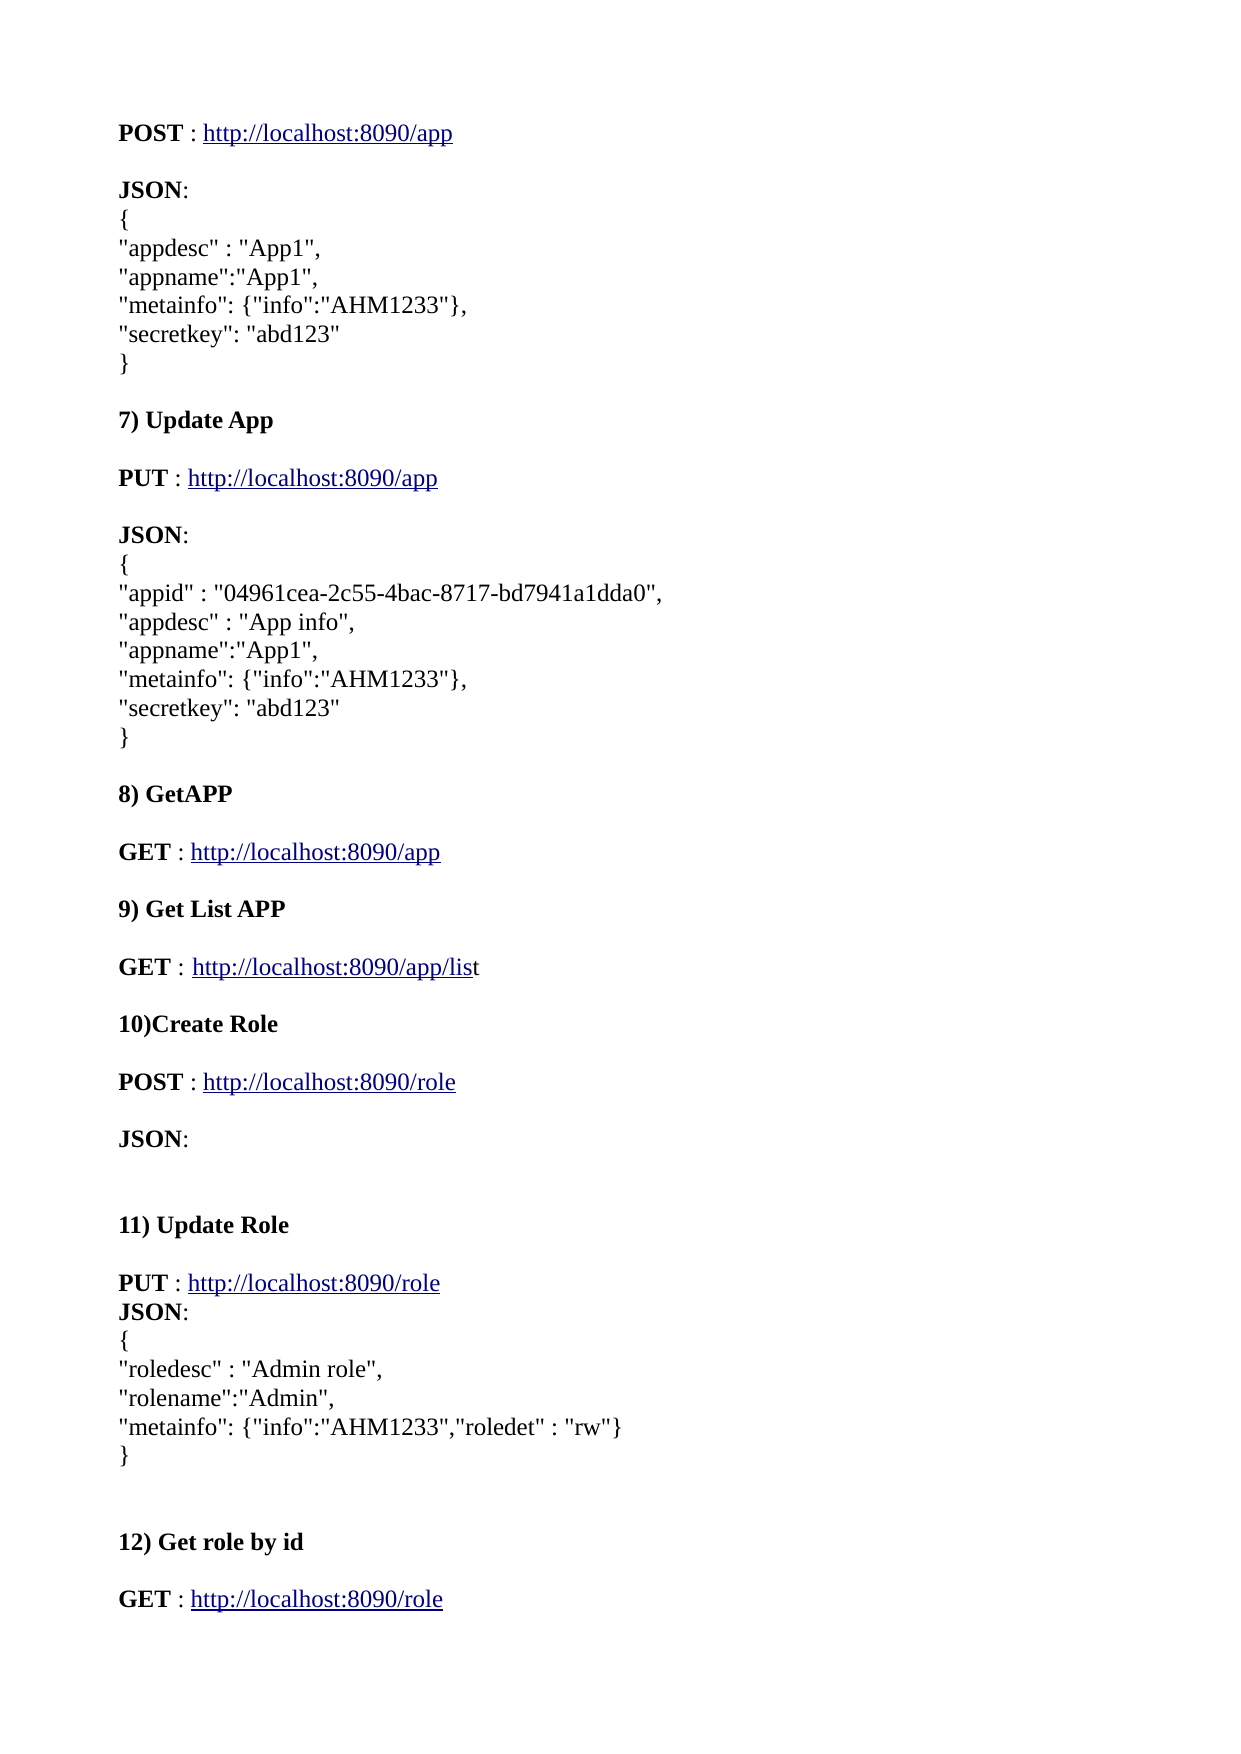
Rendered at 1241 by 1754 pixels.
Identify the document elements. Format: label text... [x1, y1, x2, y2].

text { [118, 1326, 1122, 1354]
text } [118, 348, 1122, 377]
text "secretkey": "abd123" [118, 319, 1122, 348]
text GET : http://localhost:8090/app/list [118, 952, 1122, 981]
text GET : http://localhost:8090/app [118, 837, 1122, 866]
text 8) GetAPP [118, 779, 1122, 808]
text PUT : http://localhost:8090/app [118, 463, 1122, 492]
text GET : http://localhost:8090/role [118, 1584, 1122, 1613]
text "appname":"App1", [118, 262, 1122, 291]
text "roledesc" : "Admin role", [118, 1354, 1122, 1383]
text "appdesc" : "App1", [118, 233, 1122, 262]
text { [118, 549, 1122, 578]
text PUT : http://localhost:8090/role [118, 1268, 1122, 1297]
text "rolename":"Admin", [118, 1383, 1122, 1412]
text "appdesc" : "App info", [118, 607, 1122, 636]
text 10)Create Role [118, 1009, 1122, 1038]
text JSON: [118, 1297, 1122, 1326]
text 7) Update App [118, 406, 1122, 434]
text 12) Get role by id [118, 1527, 1122, 1556]
text "metainfo": {"info":"AHM1233"}, [118, 664, 1122, 693]
text JSON: [118, 521, 1122, 549]
text "appname":"App1", [118, 636, 1122, 664]
text POST : http://localhost:8090/app [118, 118, 1122, 147]
text "metainfo": {"info":"AHM1233","roledet" : "rw"} [118, 1412, 1122, 1441]
text "appid" : "04961cea-2c55-4bac-8717-bd7941a1dda0", [118, 578, 1122, 607]
text { [118, 204, 1122, 233]
text } [118, 1441, 1122, 1469]
text } [118, 722, 1122, 751]
text POST : http://localhost:8090/role [118, 1067, 1122, 1096]
text "secretkey": "abd123" [118, 693, 1122, 722]
text 9) Get List APP [118, 894, 1122, 923]
text JSON: [118, 1124, 1122, 1153]
text JSON: [118, 176, 1122, 204]
text 11) Update Role [118, 1211, 1122, 1239]
text "metainfo": {"info":"AHM1233"}, [118, 291, 1122, 319]
